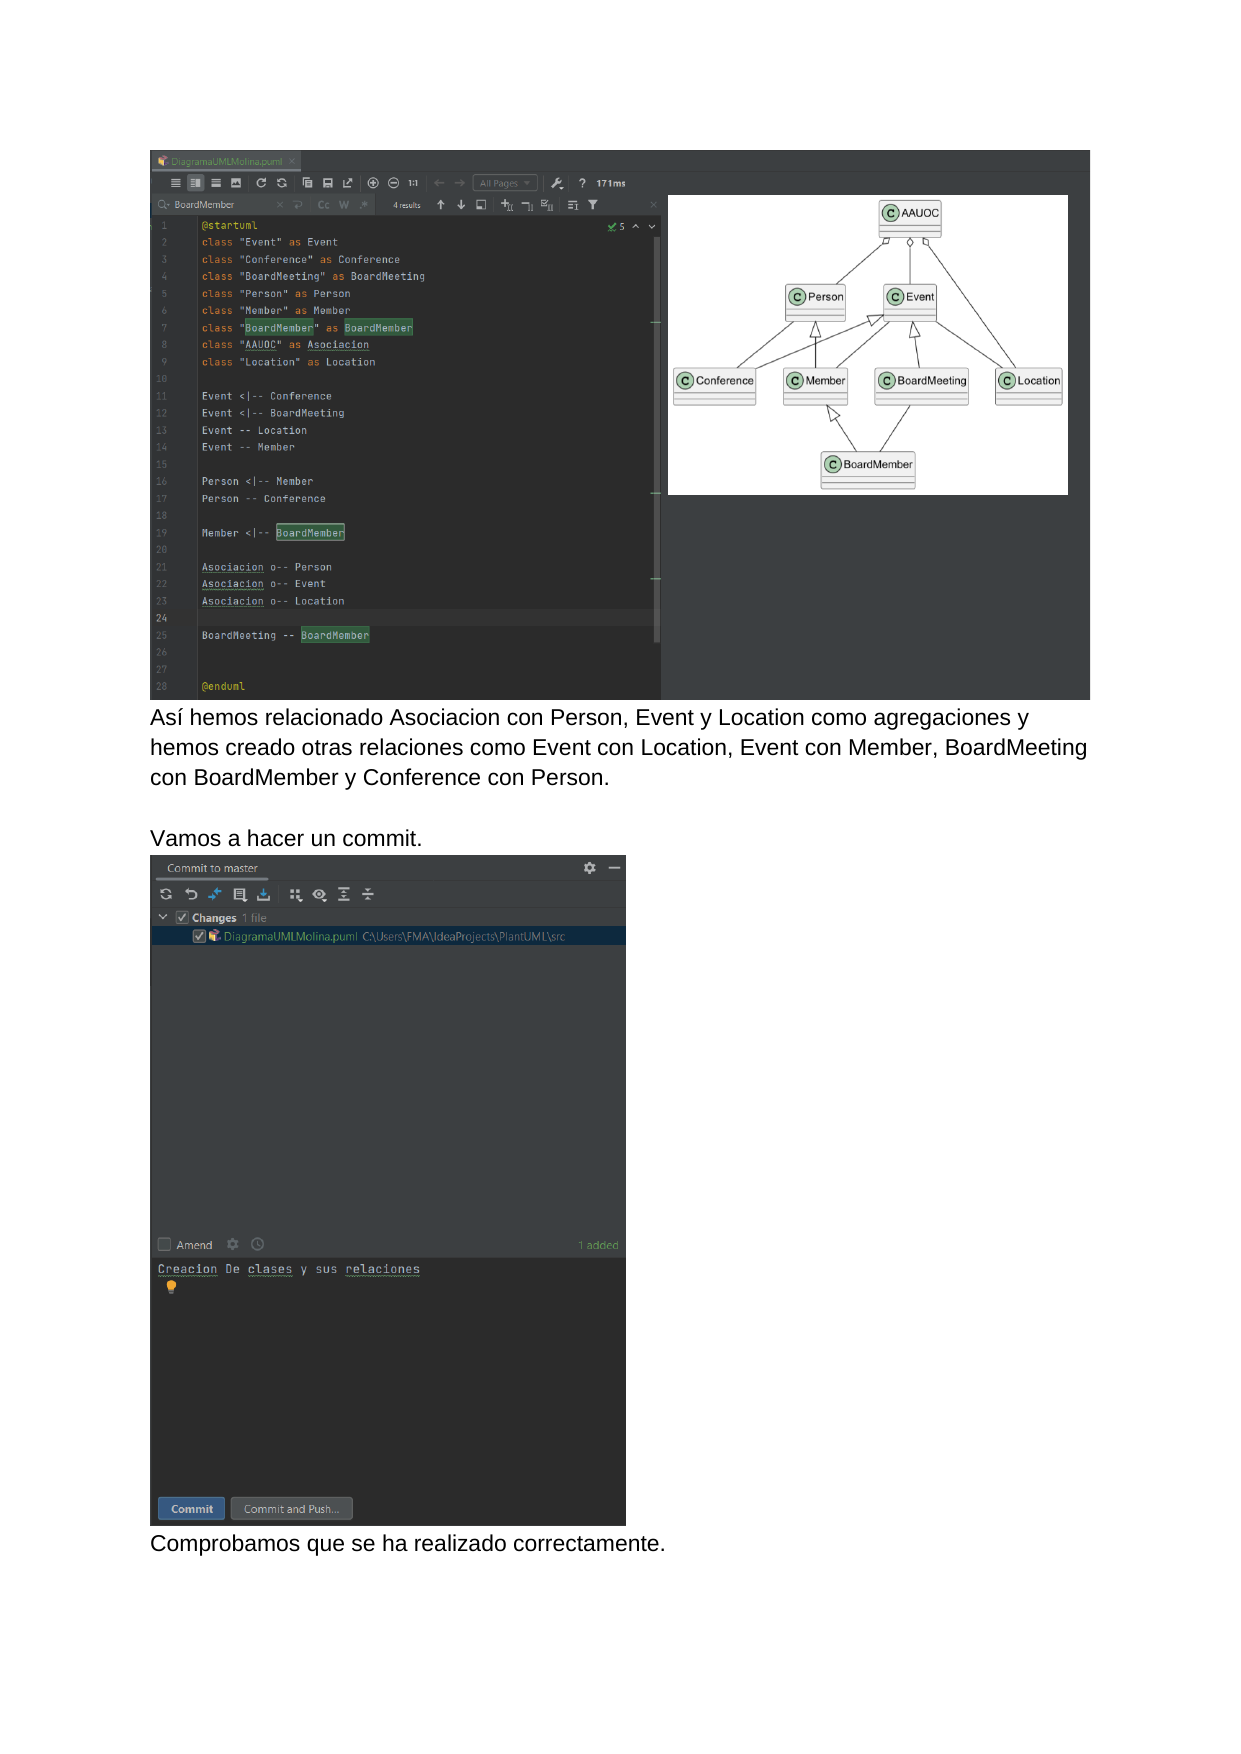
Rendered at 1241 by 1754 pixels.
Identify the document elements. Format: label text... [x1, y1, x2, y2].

picture [150, 855, 626, 1526]
text Vamos a hacer un commit. [150, 825, 1090, 851]
text Así hemos relacionado Asociacion con Person, Event y Location como agregaciones y hemos creado otras relaciones como Event con Location, Event con Member, BoardMeeting con BoardMember y Conference con Person. [150, 704, 1090, 791]
text Comprobamos que se ha realizado correctamente. [150, 1530, 1090, 1556]
picture [150, 150, 1091, 700]
